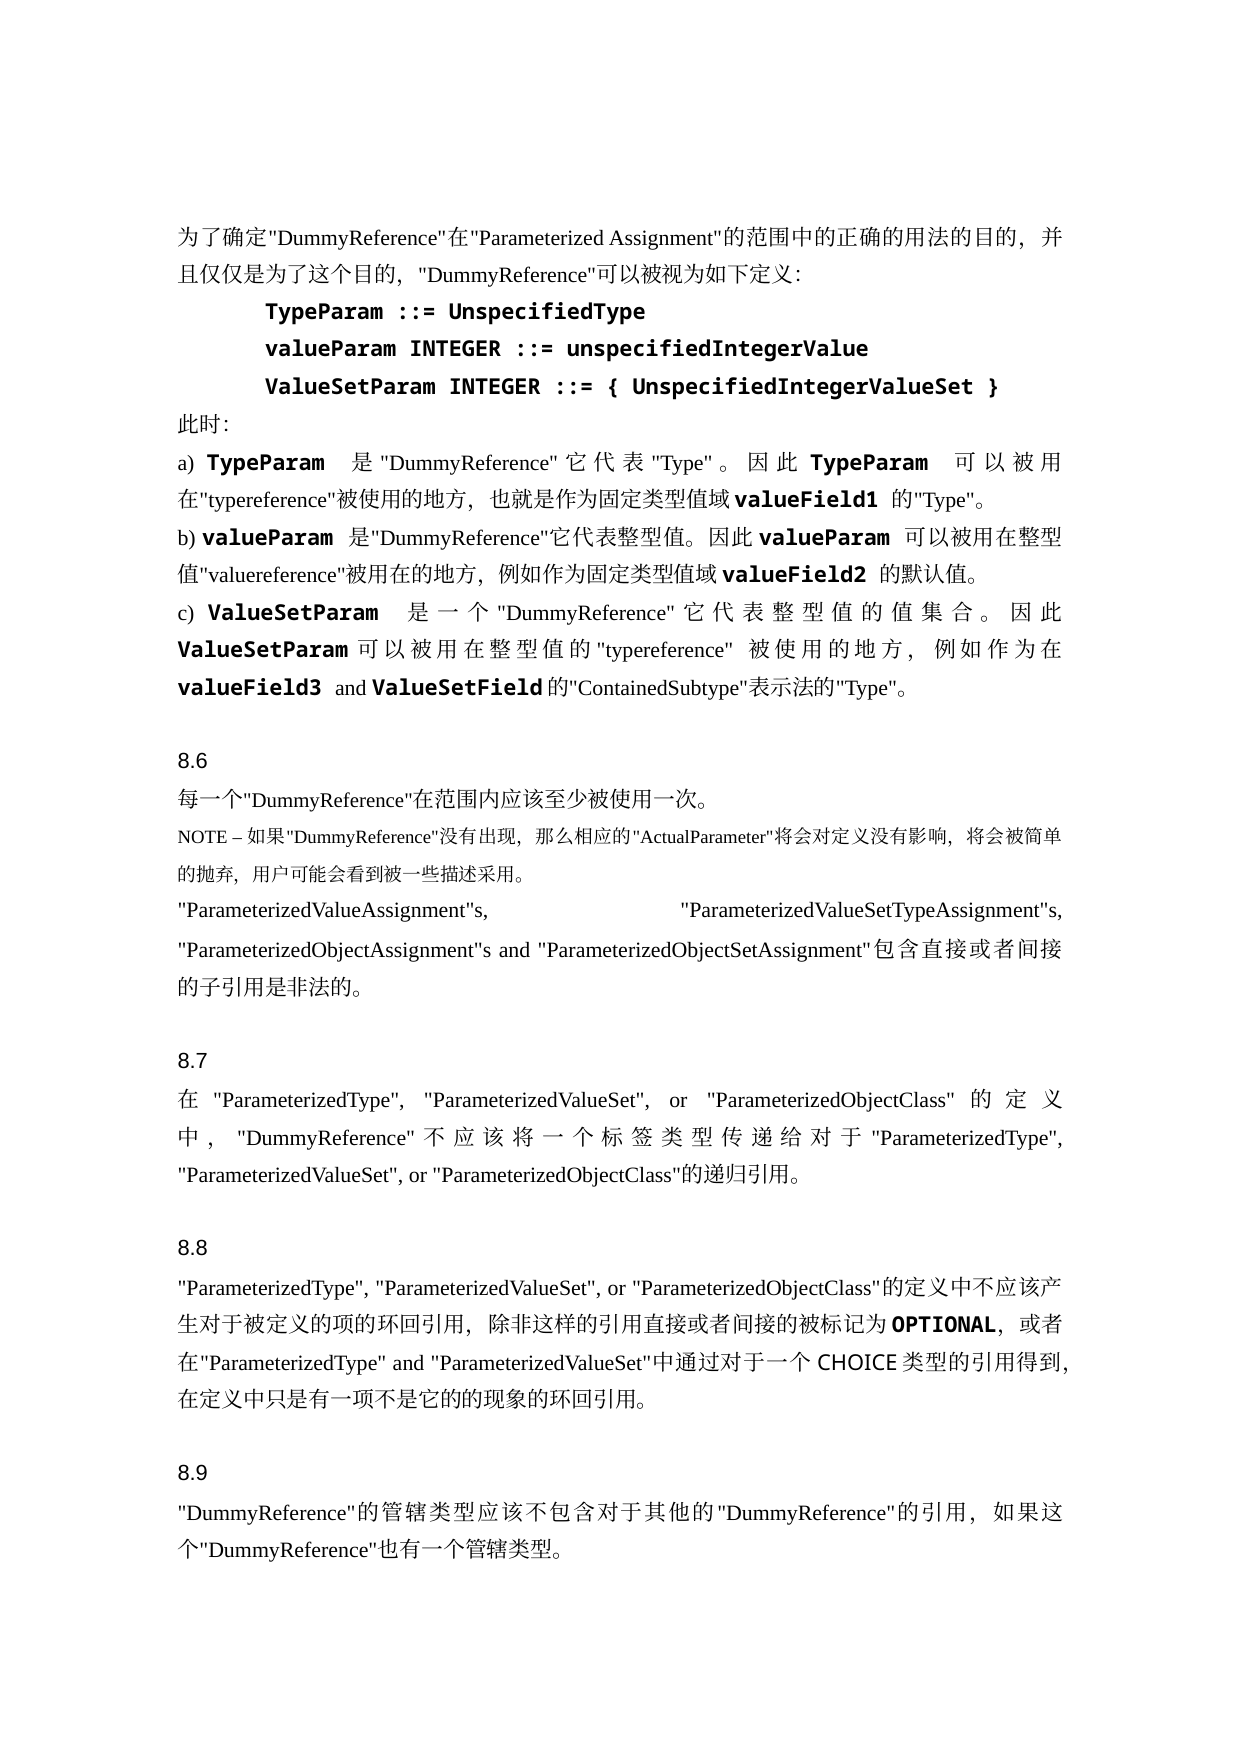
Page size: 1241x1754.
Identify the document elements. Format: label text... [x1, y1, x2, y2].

text 为了确定"DummyReference"在"Parameterized Assignment"的范围中的正确的用法的目的，并且仅仅是为了这个目的，"DummyReference"可以被视为如下定义： [177, 217, 1063, 292]
subtitle 8.6 [177, 742, 1063, 779]
text b) valueParam 是"DummyReference"它代表整型值。因此valueParam 可以被用在整型值"valuereference"被用在的地方，例如作为固定类型值域valueField2 的默认值。 [177, 517, 1063, 592]
text TypeParam ::= UnspecifiedType [177, 292, 1063, 329]
text "ParameterizedValueAssignment"s, "ParameterizedValueSetTypeAssignment"s, "ParameterizedObjectAssignment"s and "ParameterizedObjectSetAssignment"包含直接或者间接的子引用是非法的。 [177, 892, 1063, 1004]
subtitle 8.9 [177, 1454, 1063, 1492]
text valueParam INTEGER ::= unspecifiedIntegerValue [177, 329, 1063, 367]
text ValueSetParam INTEGER ::= { UnspecifiedIntegerValueSet } [177, 367, 1063, 404]
text "DummyReference"的管辖类型应该不包含对于其他的"DummyReference"的引用，如果这个"DummyReference"也有一个管辖类型。 [177, 1492, 1063, 1567]
text 每一个"DummyReference"在范围内应该至少被使用一次。 [177, 779, 1063, 817]
subtitle 8.8 [177, 1229, 1063, 1267]
text 此时： [177, 404, 1063, 442]
text "ParameterizedType", "ParameterizedValueSet", or "ParameterizedObjectClass"的定义中不应该产生对于被定义的项的环回引用，除非这样的引用直接或者间接的被标记为OPTIONAL，或者在"ParameterizedType" and "ParameterizedValueSet"中通过对于一个CHOICE类型的引用得到，在定义中只是有一项不是它的的现象的环回引用。 [177, 1267, 1063, 1417]
text NOTE – 如果"DummyReference"没有出现，那么相应的"ActualParameter"将会对定义没有影响，将会被简单的抛弃，用户可能会看到被一些描述采用。 [177, 817, 1063, 892]
text a) TypeParam 是"DummyReference"它代表"Type"。因此TypeParam 可以被用在"typereference"被使用的地方，也就是作为固定类型值域valueField1 的"Type"。 [177, 442, 1063, 517]
text c) ValueSetParam 是一个"DummyReference"它代表整型值的值集合。因此ValueSetParam可以被用在整型值的"typereference" 被使用的地方，例如作为在 valueField3 and ValueSetField的"ContainedSubtype"表示法的"Type"。 [177, 592, 1063, 704]
subtitle 8.7 [177, 1042, 1063, 1079]
text 在"ParameterizedType", "ParameterizedValueSet", or "ParameterizedObjectClass"的定义中，"DummyReference"不应该将一个标签类型传递给对于"ParameterizedType", "ParameterizedValueSet", or "ParameterizedObjectClass"的递归引用。 [177, 1079, 1063, 1192]
